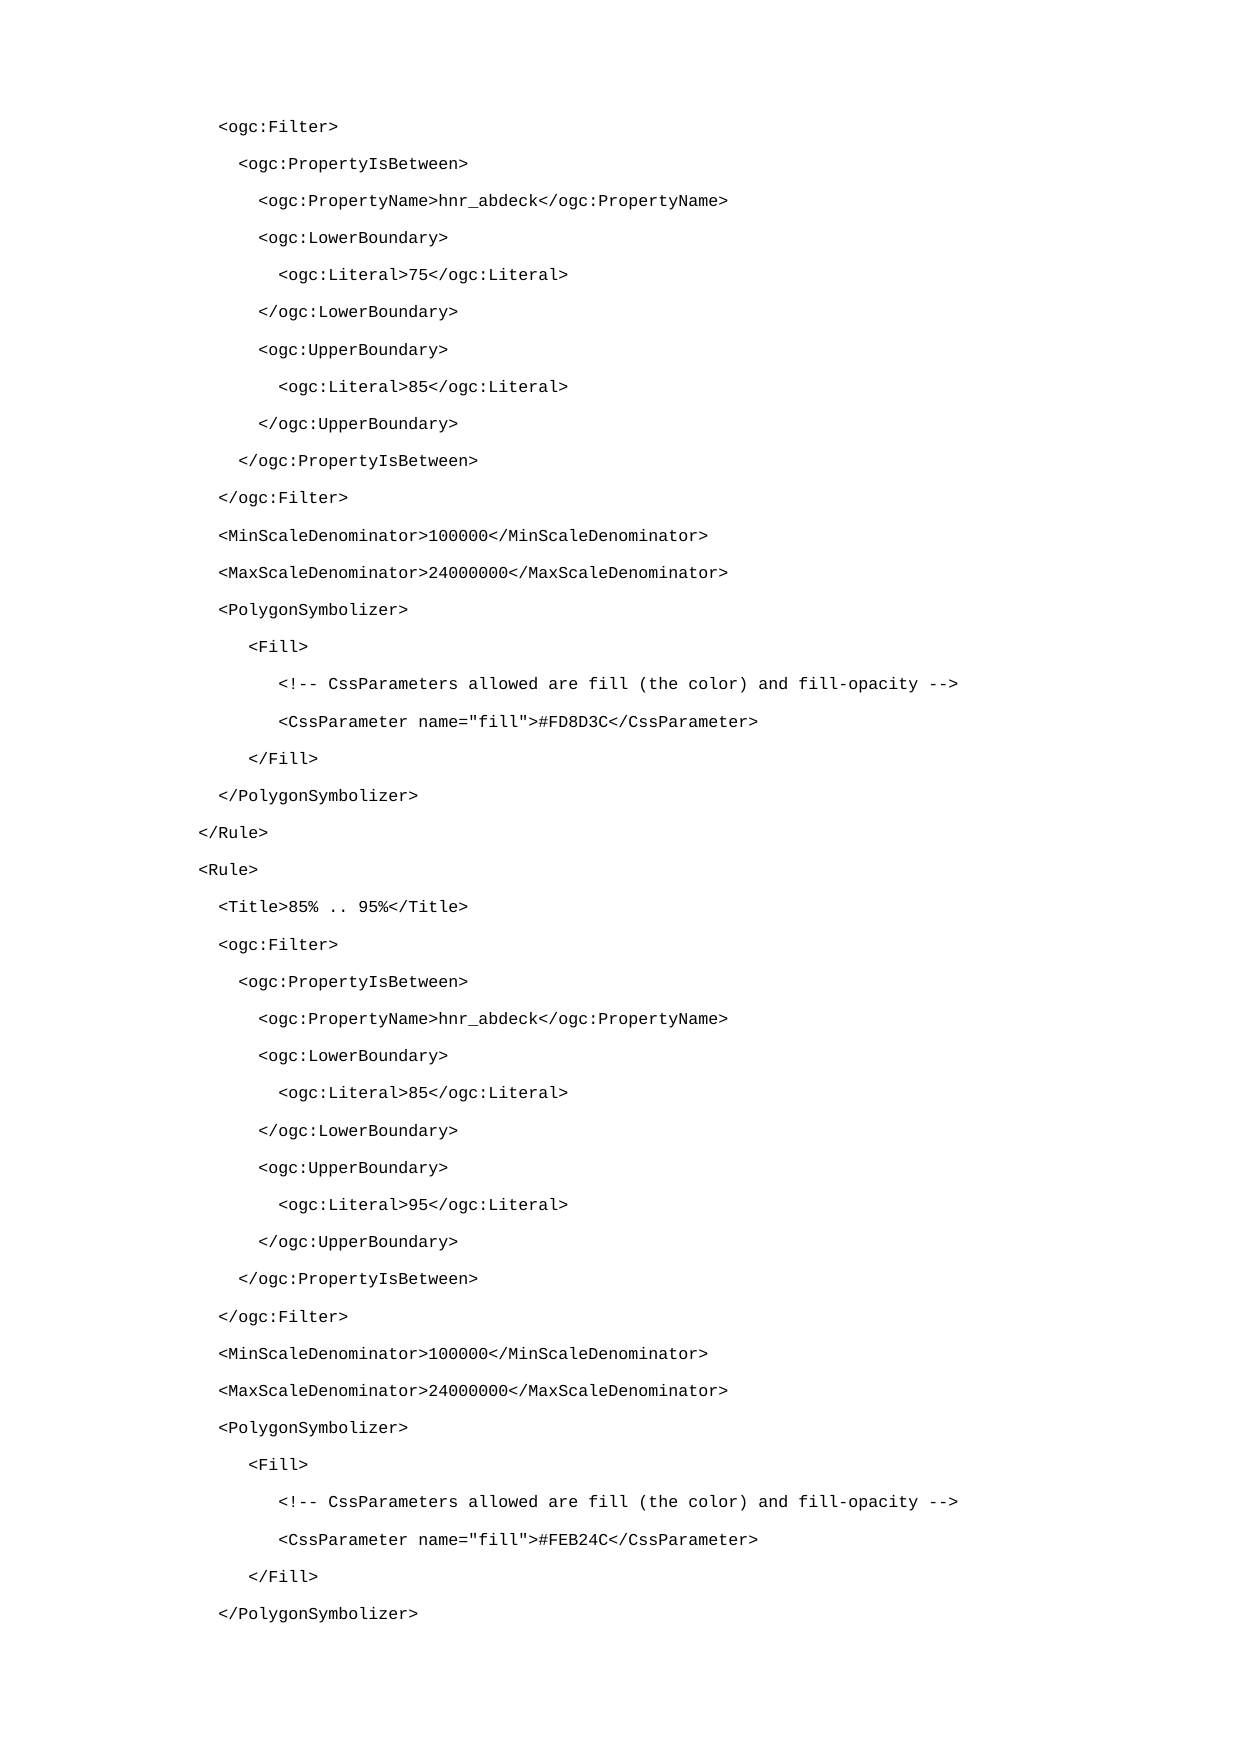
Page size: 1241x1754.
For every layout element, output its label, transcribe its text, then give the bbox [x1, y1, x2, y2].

text <MaxScaleDenominator>24000000</MaxScaleDenominator> [118, 564, 1122, 583]
text <ogc:Filter> [118, 936, 1122, 955]
text <ogc:LowerBoundary> [118, 1048, 1122, 1067]
text <PolygonSymbolizer> [118, 602, 1122, 620]
text </ogc:PropertyIsBetween> [118, 453, 1122, 472]
text </ogc:LowerBoundary> [118, 1122, 1122, 1141]
text <ogc:PropertyName>hnr_abdeck</ogc:PropertyName> [118, 1011, 1122, 1029]
text <MinScaleDenominator>100000</MinScaleDenominator> [118, 1345, 1122, 1364]
text </ogc:UpperBoundary> [118, 416, 1122, 434]
text <ogc:Literal>95</ogc:Literal> [118, 1197, 1122, 1215]
text <MinScaleDenominator>100000</MinScaleDenominator> [118, 527, 1122, 546]
text <ogc:Literal>75</ogc:Literal> [118, 267, 1122, 286]
text </ogc:Filter> [118, 490, 1122, 509]
text </Rule> [118, 825, 1122, 843]
text <Rule> [118, 862, 1122, 881]
text <ogc:UpperBoundary> [118, 1159, 1122, 1178]
text <ogc:PropertyName>hnr_abdeck</ogc:PropertyName> [118, 192, 1122, 211]
text <MaxScaleDenominator>24000000</MaxScaleDenominator> [118, 1382, 1122, 1401]
text <ogc:Filter> [118, 118, 1122, 137]
text <Fill> [118, 1457, 1122, 1476]
text <Fill> [118, 639, 1122, 658]
text </Fill> [118, 1568, 1122, 1587]
text </ogc:PropertyIsBetween> [118, 1271, 1122, 1290]
text <ogc:Literal>85</ogc:Literal> [118, 378, 1122, 397]
text <ogc:PropertyIsBetween> [118, 155, 1122, 174]
text </ogc:LowerBoundary> [118, 304, 1122, 323]
text <CssParameter name="fill">#FD8D3C</CssParameter> [118, 713, 1122, 732]
text <PolygonSymbolizer> [118, 1420, 1122, 1438]
text <ogc:LowerBoundary> [118, 230, 1122, 248]
text </Fill> [118, 750, 1122, 769]
text <!-- CssParameters allowed are fill (the color) and fill-opacity --> [118, 1494, 1122, 1513]
text </ogc:UpperBoundary> [118, 1234, 1122, 1253]
text <ogc:Literal>85</ogc:Literal> [118, 1085, 1122, 1104]
text <ogc:UpperBoundary> [118, 341, 1122, 360]
text </ogc:Filter> [118, 1308, 1122, 1327]
text <ogc:PropertyIsBetween> [118, 973, 1122, 992]
text <CssParameter name="fill">#FEB24C</CssParameter> [118, 1531, 1122, 1550]
text <!-- CssParameters allowed are fill (the color) and fill-opacity --> [118, 676, 1122, 695]
text <Title>85% .. 95%</Title> [118, 899, 1122, 918]
text </PolygonSymbolizer> [118, 1606, 1122, 1624]
text </PolygonSymbolizer> [118, 787, 1122, 806]
